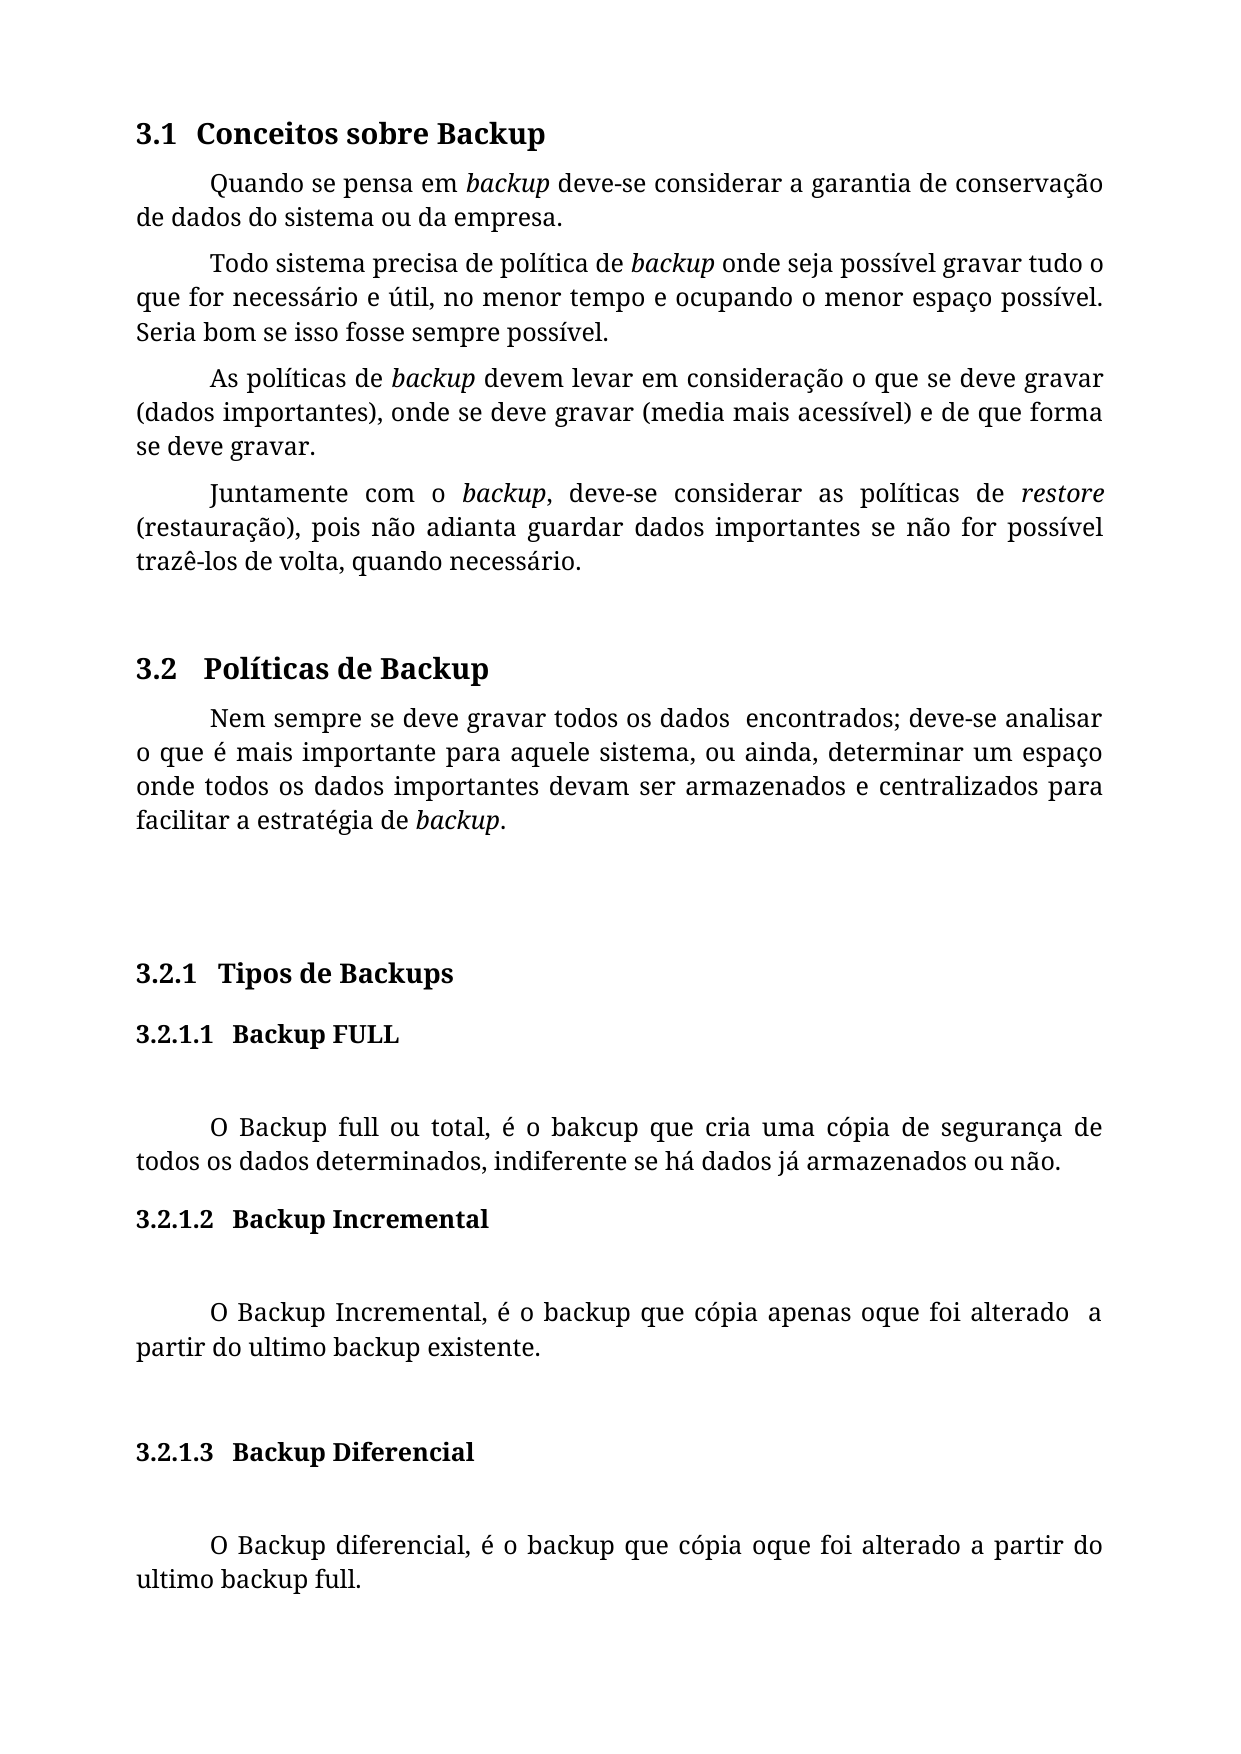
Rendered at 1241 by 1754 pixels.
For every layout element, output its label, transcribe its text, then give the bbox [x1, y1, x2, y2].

text Juntamente com o backup, deve-se considerar as políticas de restore (restauração), pois não adianta guardar dados importantes se não for possível trazê-los de volta, quando necessário. [136, 475, 1104, 577]
subtitle Conceitos sobre Backup [136, 113, 1104, 153]
text As políticas de backup devem levar em consideração o que se deve gravar (dados importantes), onde se deve gravar (media mais acessível) e de que forma se deve gravar. [136, 361, 1104, 463]
text O Backup full ou total, é o bakcup que cria uma cópia de segurança de todos os dados determinados, indiferente se há dados já armazenados ou não. [136, 1109, 1104, 1177]
subtitle Backup FULL [136, 1016, 1104, 1050]
subtitle Tipos de Backups [136, 955, 1104, 992]
text O Backup diferencial, é o backup que cópia oque foi alterado a partir do ultimo backup full. [136, 1527, 1104, 1596]
text Todo sistema precisa de política de backup onde seja possível gravar tudo o que for necessário e útil, no menor tempo e ocupando o menor espaço possível. Seria bom se isso fosse sempre possível. [136, 246, 1104, 348]
text Nem sempre se deve gravar todos os dados encontrados; deve-se analisar o que é mais importante para aquele sistema, ou ainda, determinar um espaço onde todos os dados importantes devam ser armazenados e centralizados para facilitar a estratégia de backup. [136, 701, 1104, 837]
subtitle Backup Incremental [136, 1202, 1104, 1236]
subtitle Políticas de Backup [136, 649, 1104, 688]
subtitle Backup Diferencial [136, 1434, 1104, 1468]
text Quando se pensa em backup deve-se considerar a garantia de conservação de dados do sistema ou da empresa. [136, 166, 1104, 234]
text O Backup Incremental, é o backup que cópia apenas oque foi alterado a partir do ultimo backup existente. [136, 1295, 1104, 1363]
